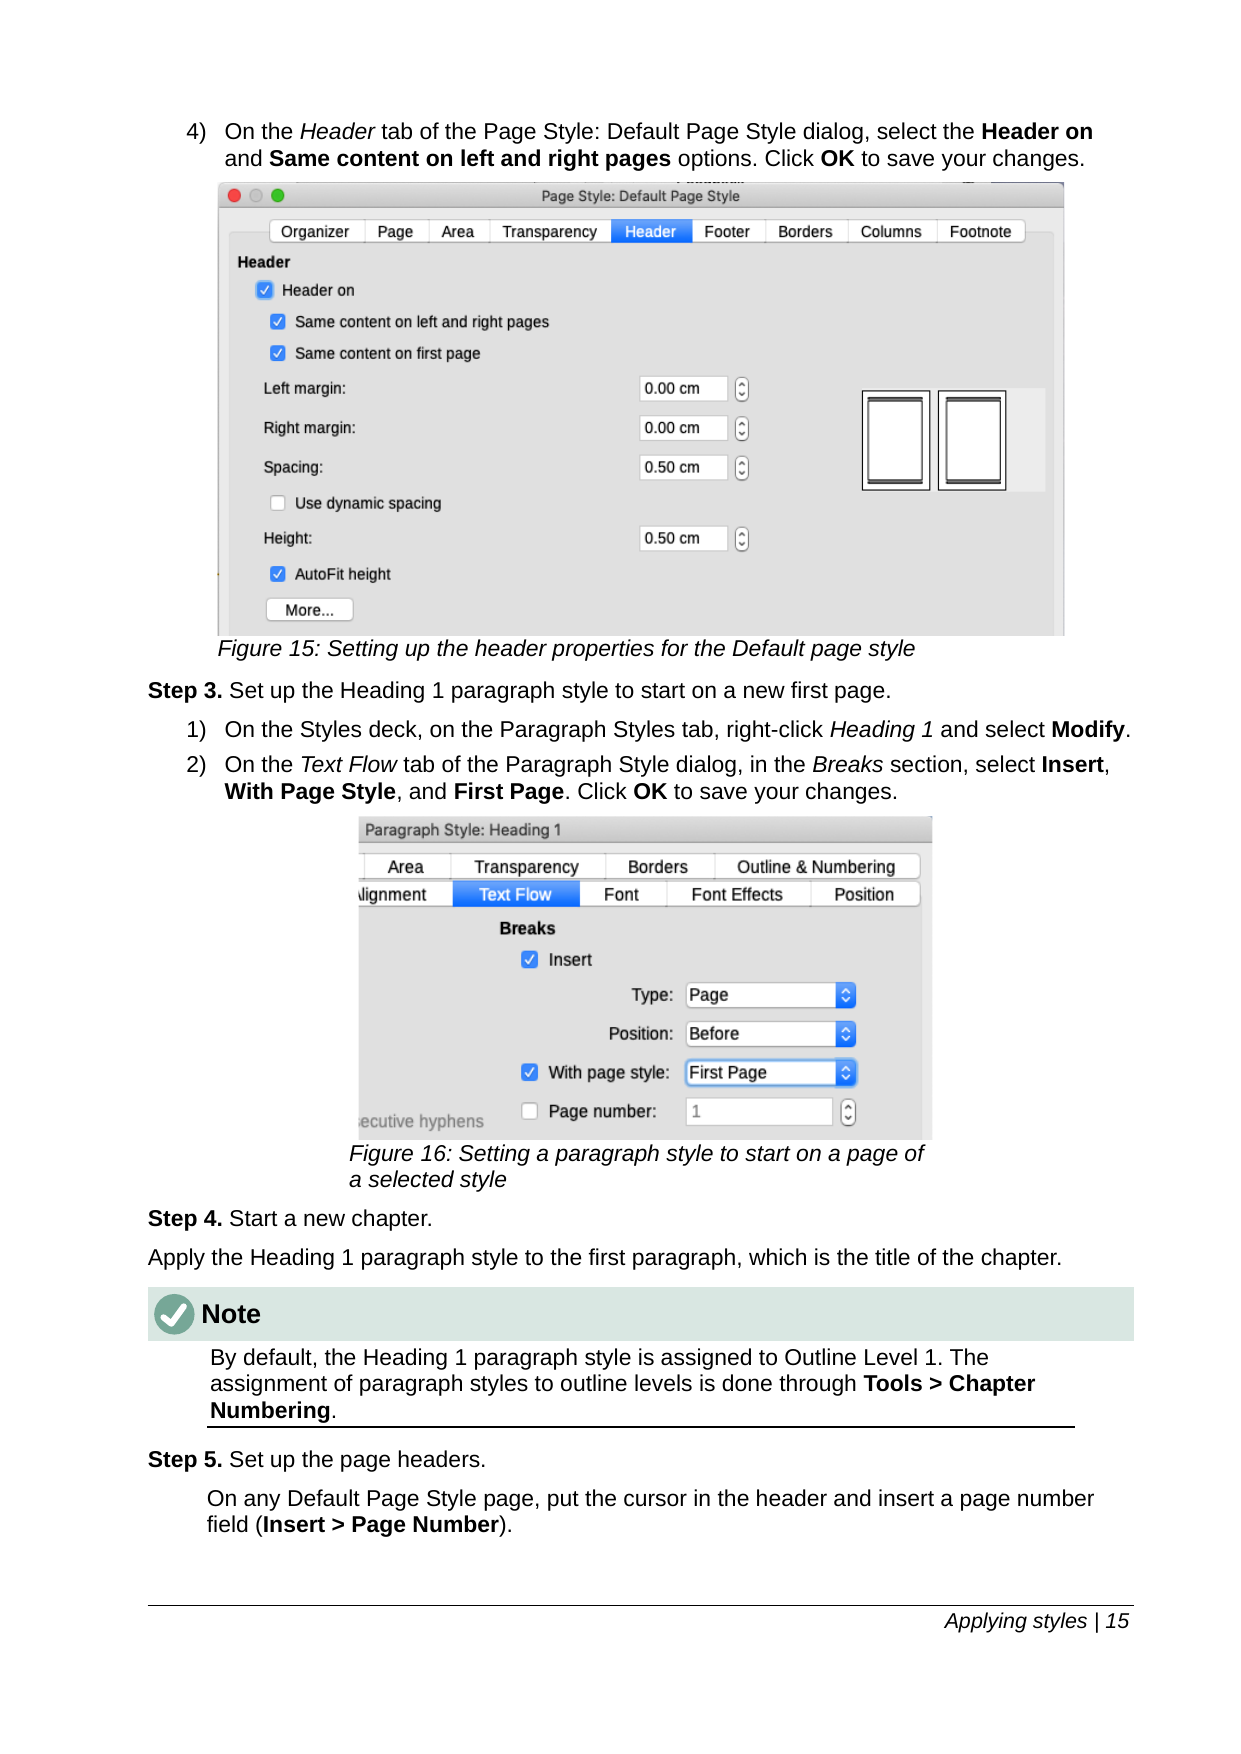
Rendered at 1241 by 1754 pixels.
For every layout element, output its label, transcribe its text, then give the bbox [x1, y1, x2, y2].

text On any Default Page Style page, put the cursor in the header and insert a page number field (Insert > Page Number). [207, 1484, 1134, 1537]
text By default, the Heading 1 paragraph style is assigned to Outline Level 1. The assignment of paragraph styles to outline levels is done through Tools > Chapter Numbering. [207, 1341, 1075, 1426]
text Step 4. Start a new chapter. [148, 1204, 1134, 1231]
list On the Styles deck, on the Paragraph Styles tab, right-click Heading 1 and select Modify. [207, 716, 1134, 742]
text Figure 16: Setting a paragraph style to start on a page of a selected style [349, 816, 933, 1193]
text Step 5. Set up the page headers. [148, 1446, 1134, 1472]
list On the Header tab of the Page Style: Default Page Style dialog, select the Header on and Same content on left and right pages options. Click OK to save your changes. [207, 118, 1134, 171]
text Figure 15: Setting up the header properties for the Default page style [217, 636, 1064, 662]
subtitle Note [148, 1287, 1134, 1341]
text Step 3. Set up the Heading 1 paragraph style to start on a new first page. [148, 677, 1134, 703]
text Apply the Heading 1 paragraph style to the first paragraph, which is the title of the chapter. [148, 1243, 1134, 1270]
picture [358, 816, 933, 1140]
picture [217, 182, 1065, 636]
list On the Text Flow tab of the Paragraph Style dialog, in the Breaks section, select Insert, With Page Style, and First Page. Click OK to save your changes. [207, 751, 1134, 804]
